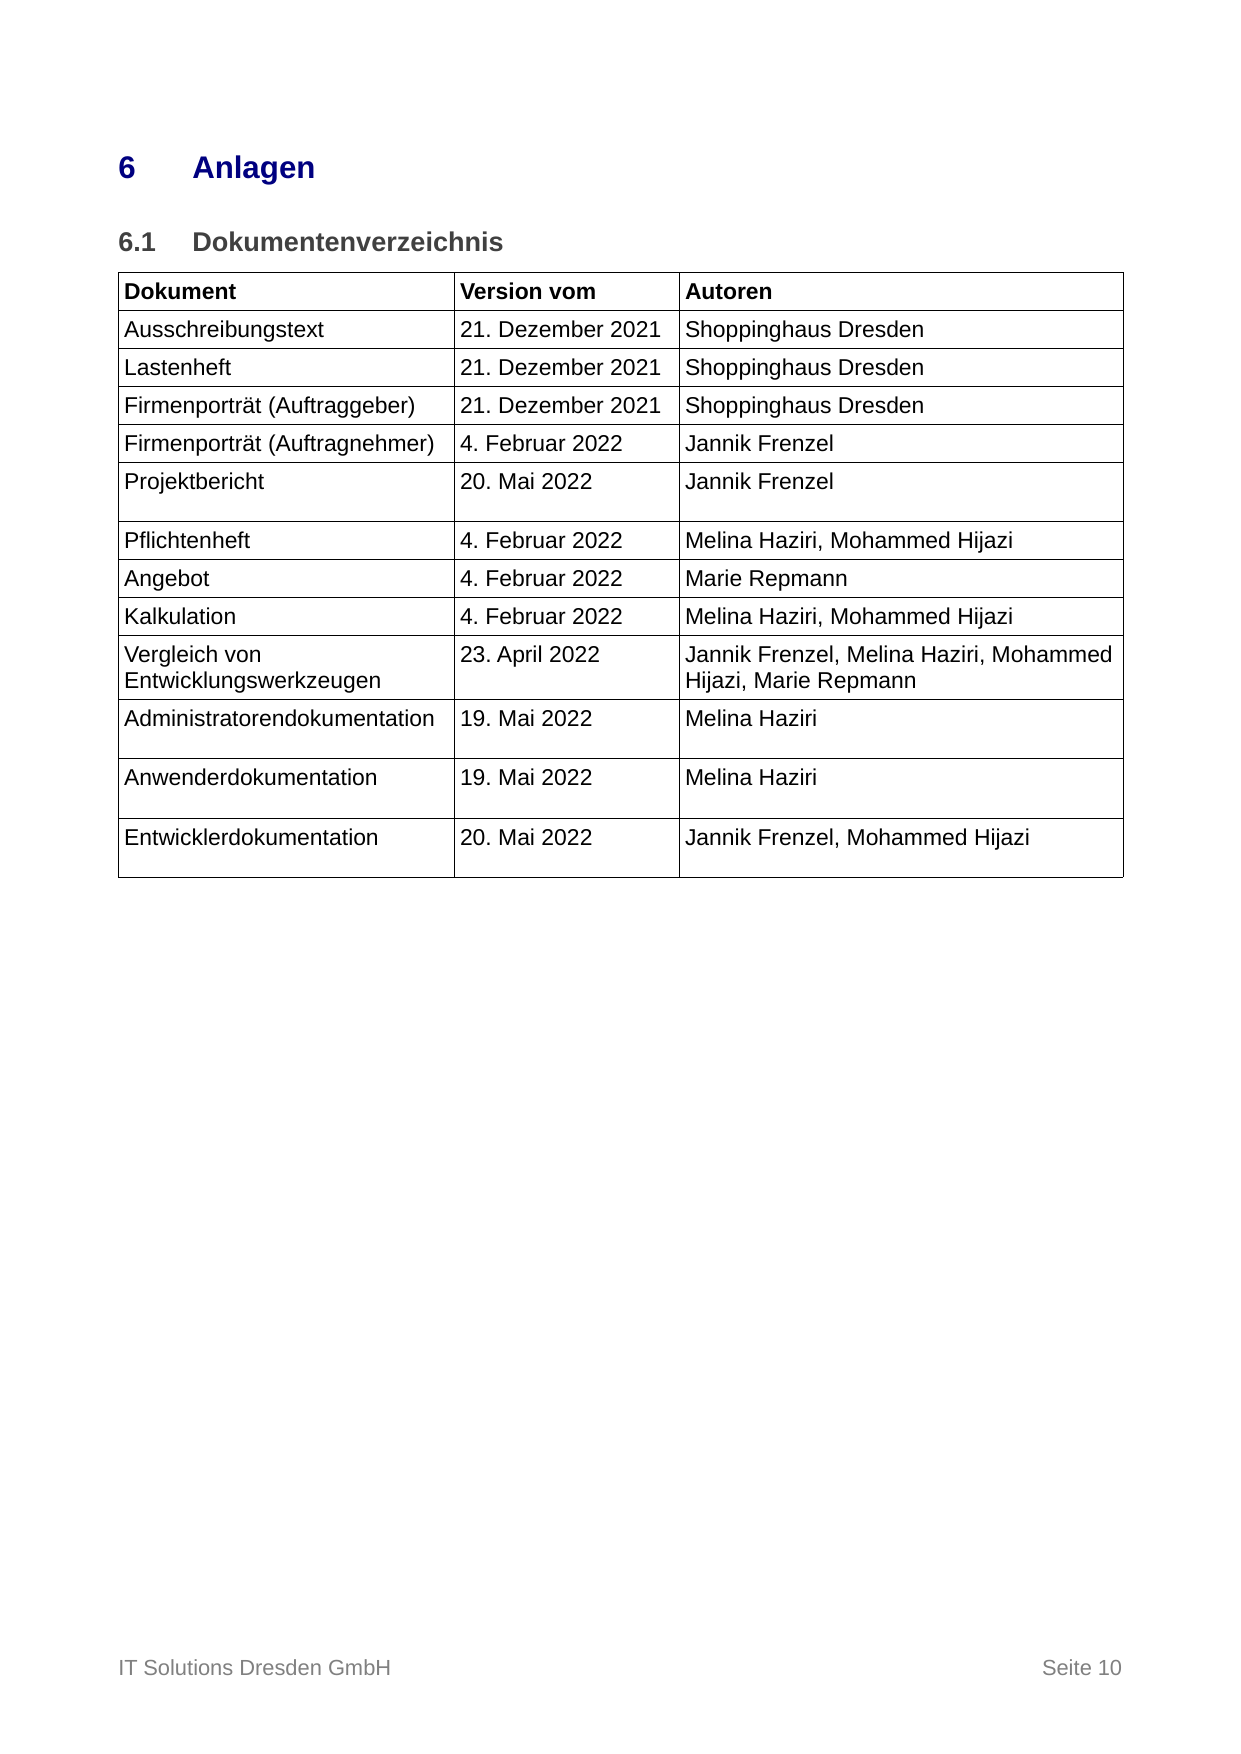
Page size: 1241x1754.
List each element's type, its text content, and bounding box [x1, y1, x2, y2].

table_cell 21. Dezember 2021 [455, 349, 679, 386]
subtitle Anlagen [118, 149, 1122, 185]
table_cell Melina Haziri [680, 759, 1123, 818]
table_cell 4. Februar 2022 [455, 598, 679, 635]
table_cell 23. April 2022 [455, 636, 679, 699]
table_header Autoren [680, 273, 1123, 310]
table_cell Anwenderdokumentation [119, 759, 454, 818]
table_cell Kalkulation [119, 598, 454, 635]
table_cell 19. Mai 2022 [455, 759, 679, 818]
table_cell Jannik Frenzel, Mohammed Hijazi [680, 819, 1123, 877]
table_cell Entwicklerdokumentation [119, 819, 454, 877]
table_cell Jannik Frenzel [680, 463, 1123, 521]
subtitle Dokumentenverzeichnis [118, 226, 1122, 257]
table_cell 4. Februar 2022 [455, 522, 679, 559]
table_cell Administratorendokumentation [119, 700, 454, 758]
table_cell Shoppinghaus Dresden [680, 387, 1123, 424]
table_cell 20. Mai 2022 [455, 819, 679, 877]
table_cell Shoppinghaus Dresden [680, 311, 1123, 348]
table_cell Melina Haziri, Mohammed Hijazi [680, 598, 1123, 635]
table_cell Melina Haziri [680, 700, 1123, 758]
table_cell Marie Repmann [680, 560, 1123, 597]
table_cell Vergleich von Entwicklungswerkzeugen [119, 636, 454, 699]
table_cell Shoppinghaus Dresden [680, 349, 1123, 386]
table_cell Jannik Frenzel [680, 425, 1123, 462]
table_cell Firmenporträt (Auftraggeber) [119, 387, 454, 424]
table_cell 4. Februar 2022 [455, 425, 679, 462]
table_cell Firmenporträt (Auftragnehmer) [119, 425, 454, 462]
table_cell Angebot [119, 560, 454, 597]
table_cell Pflichtenheft [119, 522, 454, 559]
table_cell 19. Mai 2022 [455, 700, 679, 758]
table_cell 21. Dezember 2021 [455, 311, 679, 348]
table_header Version vom [455, 273, 679, 310]
table_cell Projektbericht [119, 463, 454, 521]
table_cell Jannik Frenzel, Melina Haziri, Mohammed Hijazi, Marie Repmann [680, 636, 1123, 699]
table_cell 4. Februar 2022 [455, 560, 679, 597]
table_cell Ausschreibungstext [119, 311, 454, 348]
table_cell Melina Haziri, Mohammed Hijazi [680, 522, 1123, 559]
table_cell 21. Dezember 2021 [455, 387, 679, 424]
table_header Dokument [119, 273, 454, 310]
table_cell Lastenheft [119, 349, 454, 386]
table_cell 20. Mai 2022 [455, 463, 679, 521]
